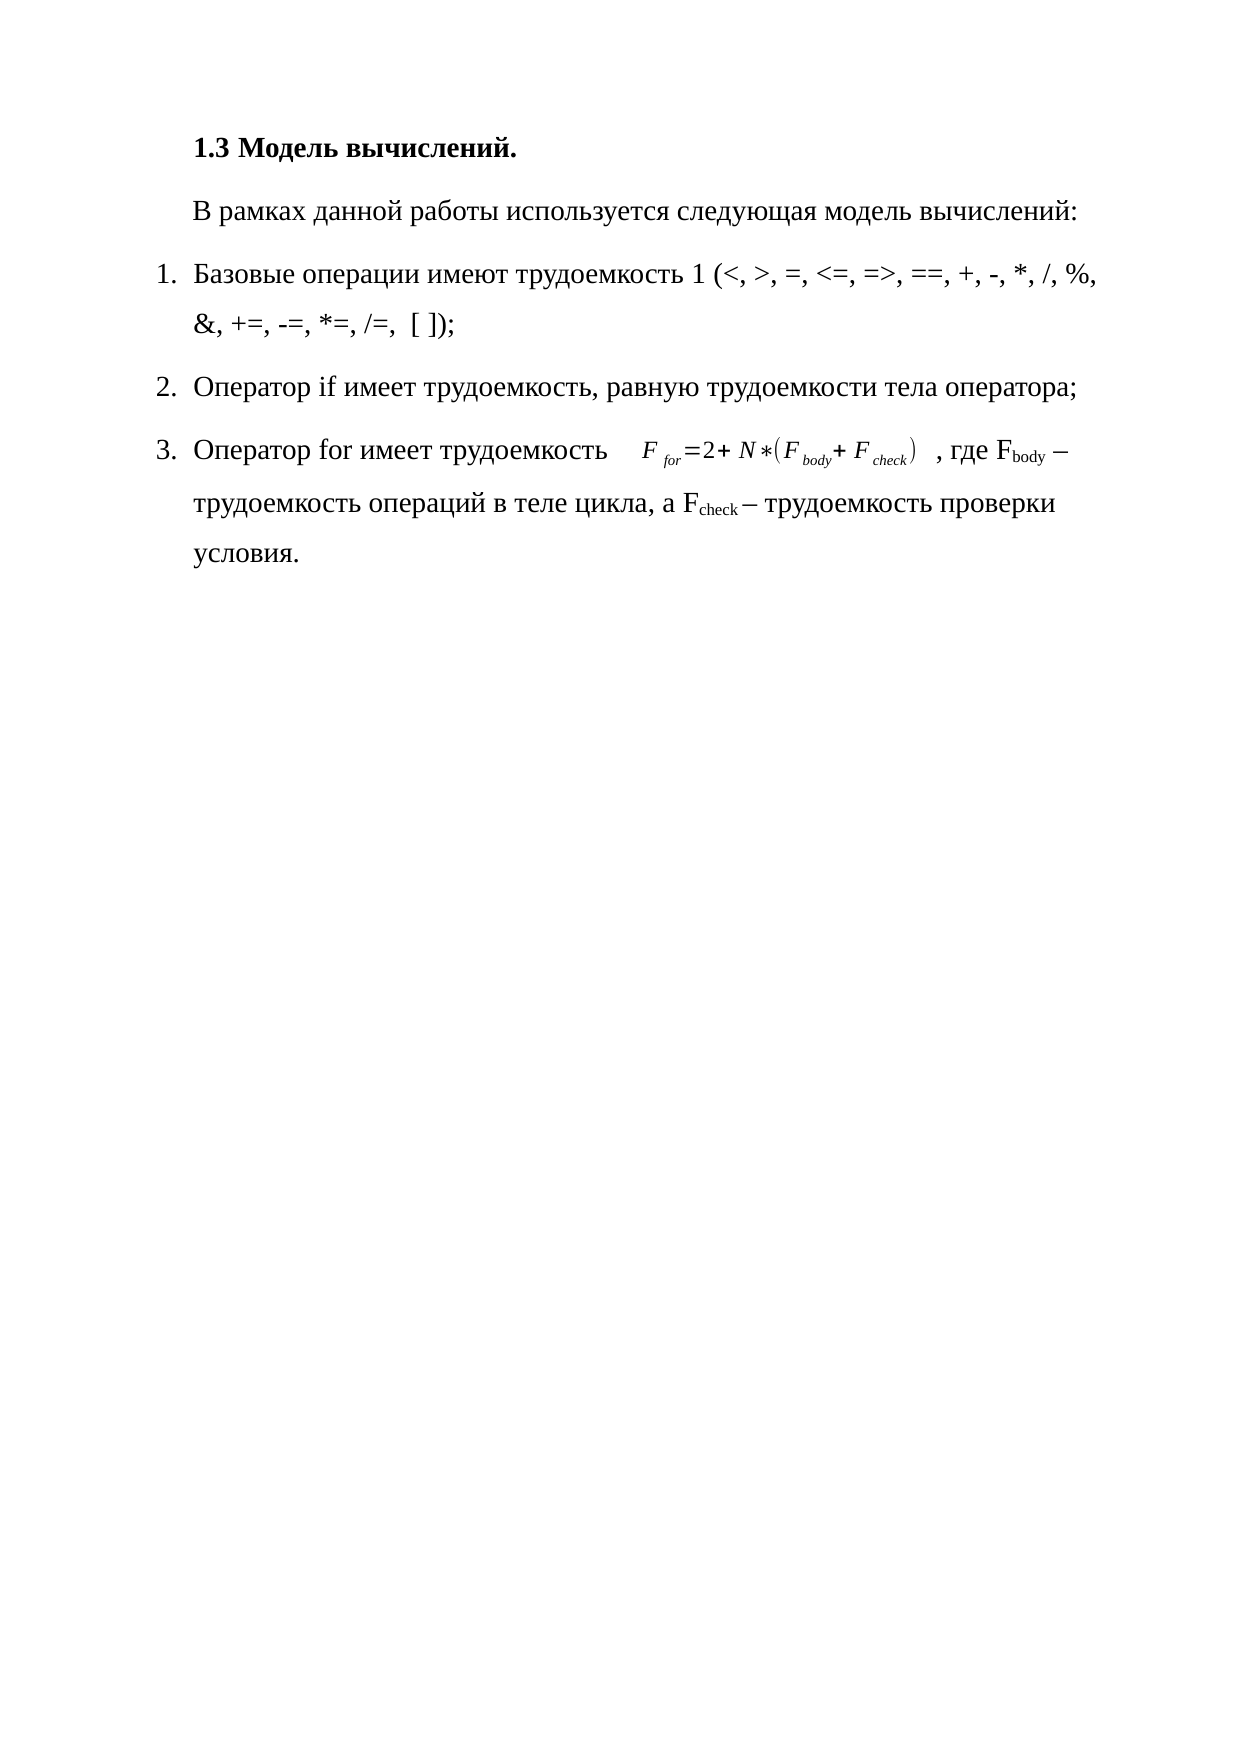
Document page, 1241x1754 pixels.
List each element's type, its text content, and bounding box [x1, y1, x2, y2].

list Базовые операции имеют трудоемкость 1 (<, >, =, <=, =>, ==, +, -, *, /, %, &, +=, -=, *=, /=, [ ]); [156, 256, 1122, 340]
list Модель вычислений. [193, 131, 1122, 164]
list Оператор for имеет трудоемкость , где Fbody – трудоемкость операций в теле цикла, а Fcheck – трудоемкость проверки условия. [156, 432, 1122, 569]
list Оператор if имеет трудоемкость, равную трудоемкости тела оператора; [156, 369, 1122, 403]
text В рамках данной работы используется следующая модель вычислений: [118, 193, 1122, 227]
